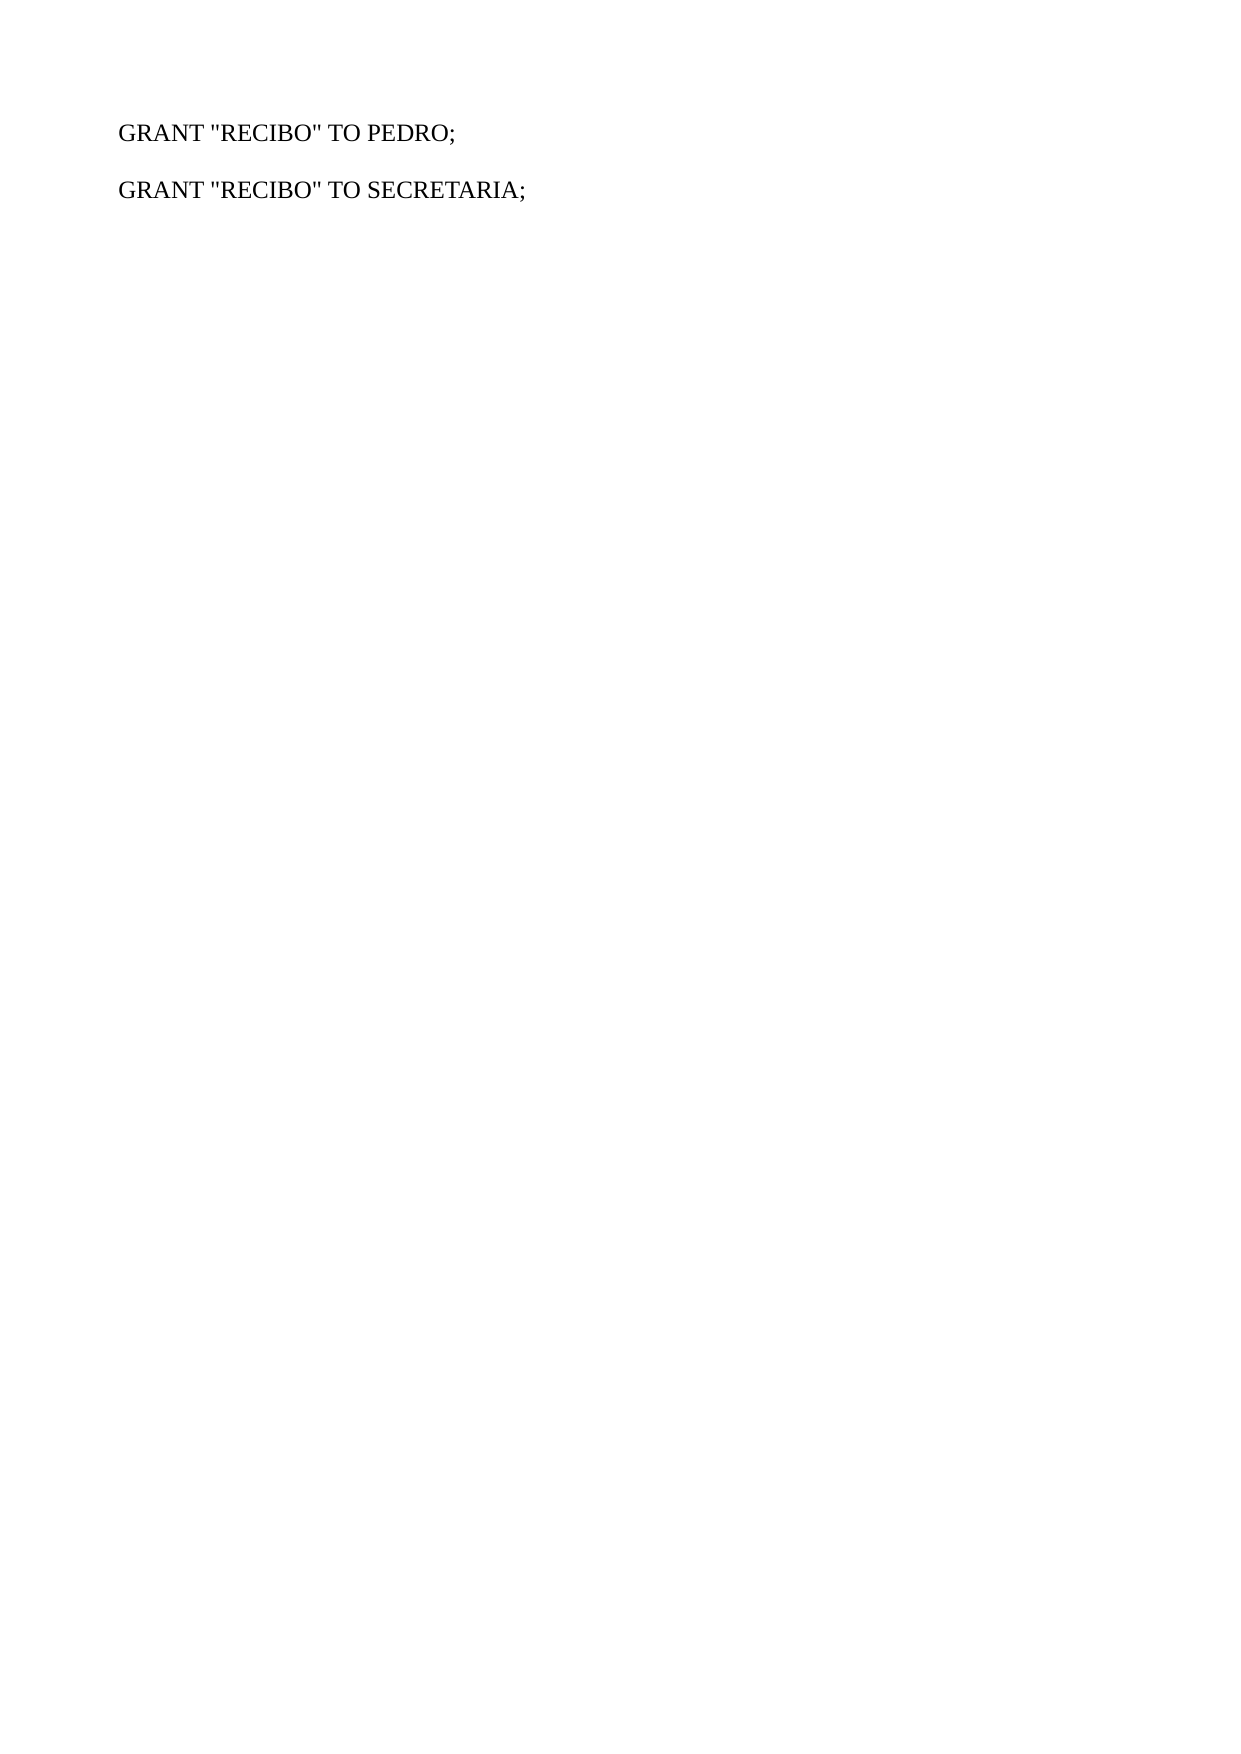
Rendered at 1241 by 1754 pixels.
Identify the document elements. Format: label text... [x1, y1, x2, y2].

text GRANT "RECIBO" TO SECRETARIA; [118, 176, 1122, 204]
text GRANT "RECIBO" TO PEDRO; [118, 118, 1122, 147]
